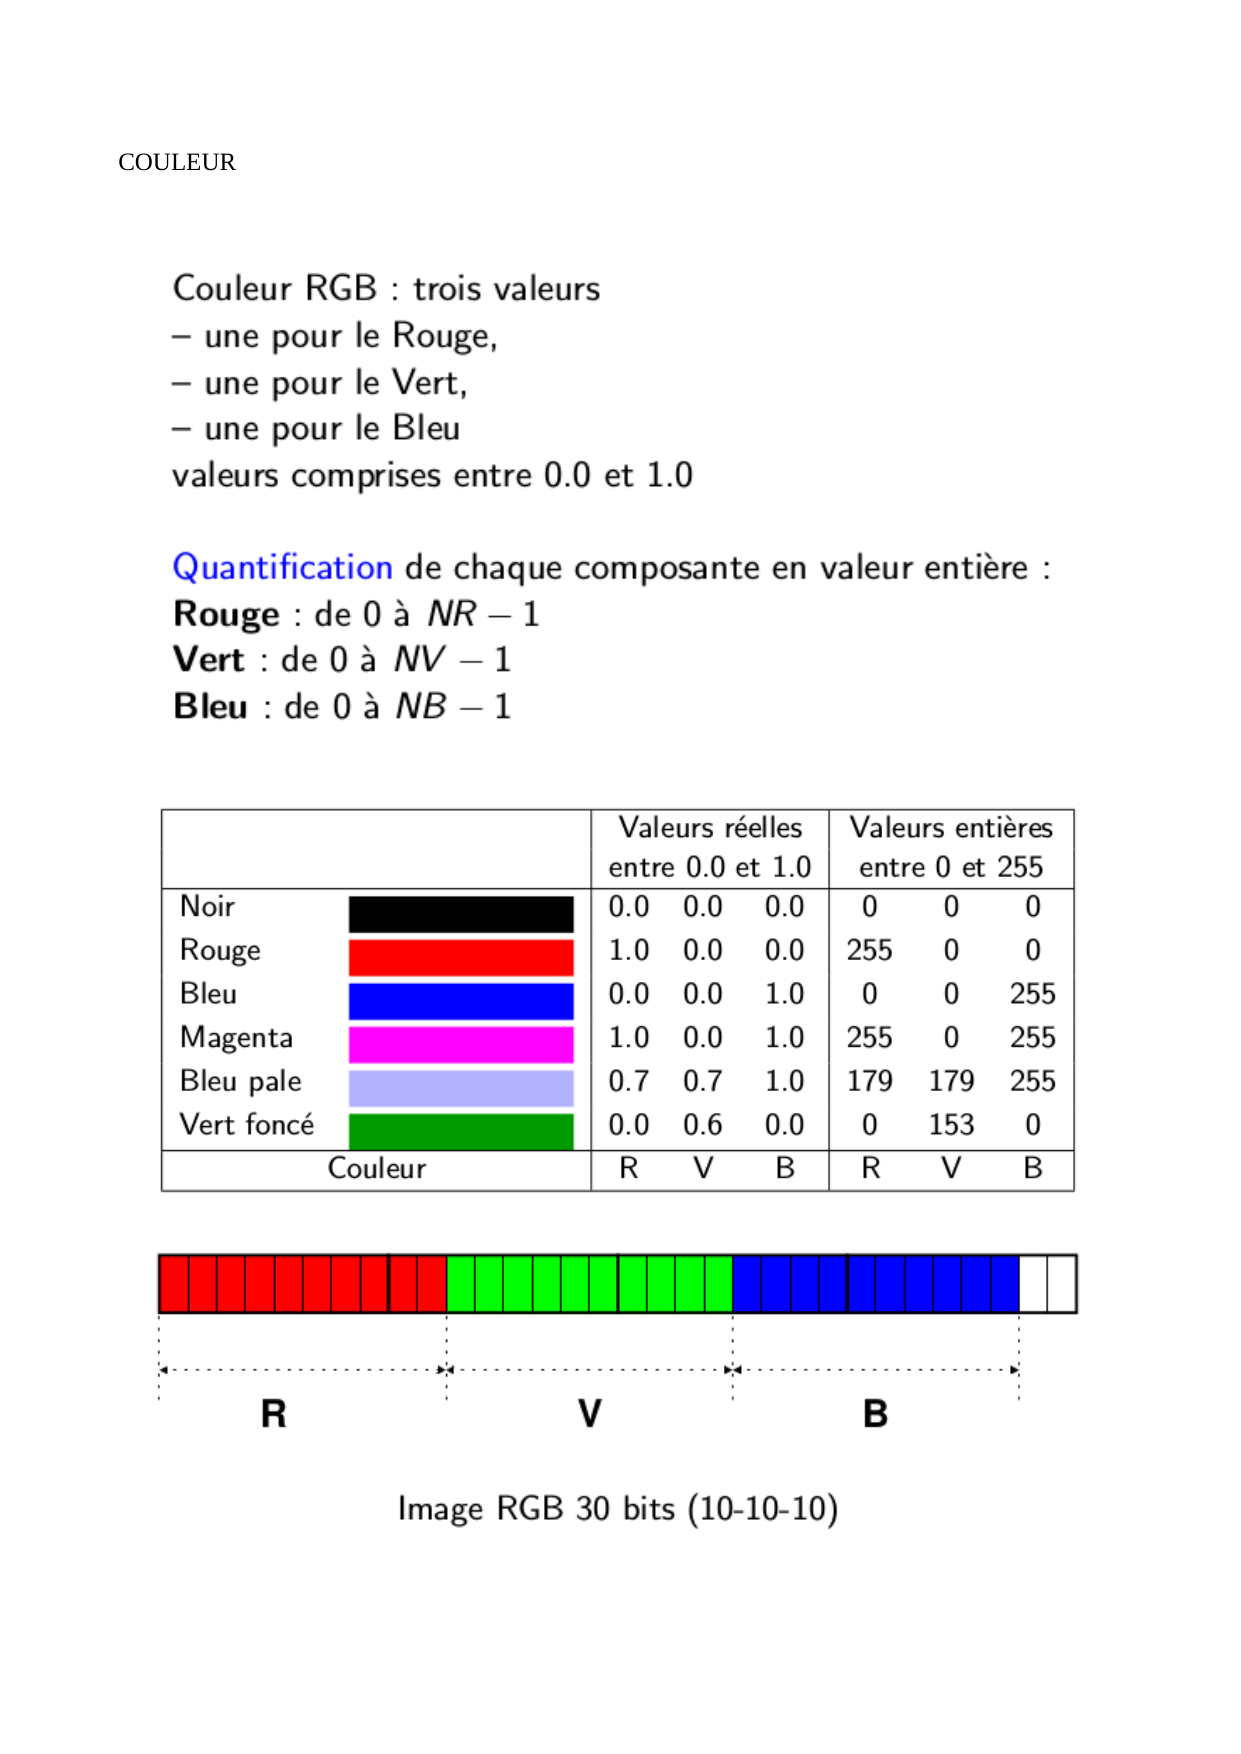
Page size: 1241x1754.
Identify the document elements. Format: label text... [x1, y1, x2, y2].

text COULEUR [118, 147, 1122, 176]
picture [149, 1233, 1092, 1548]
picture [164, 260, 1062, 737]
picture [154, 791, 1082, 1205]
